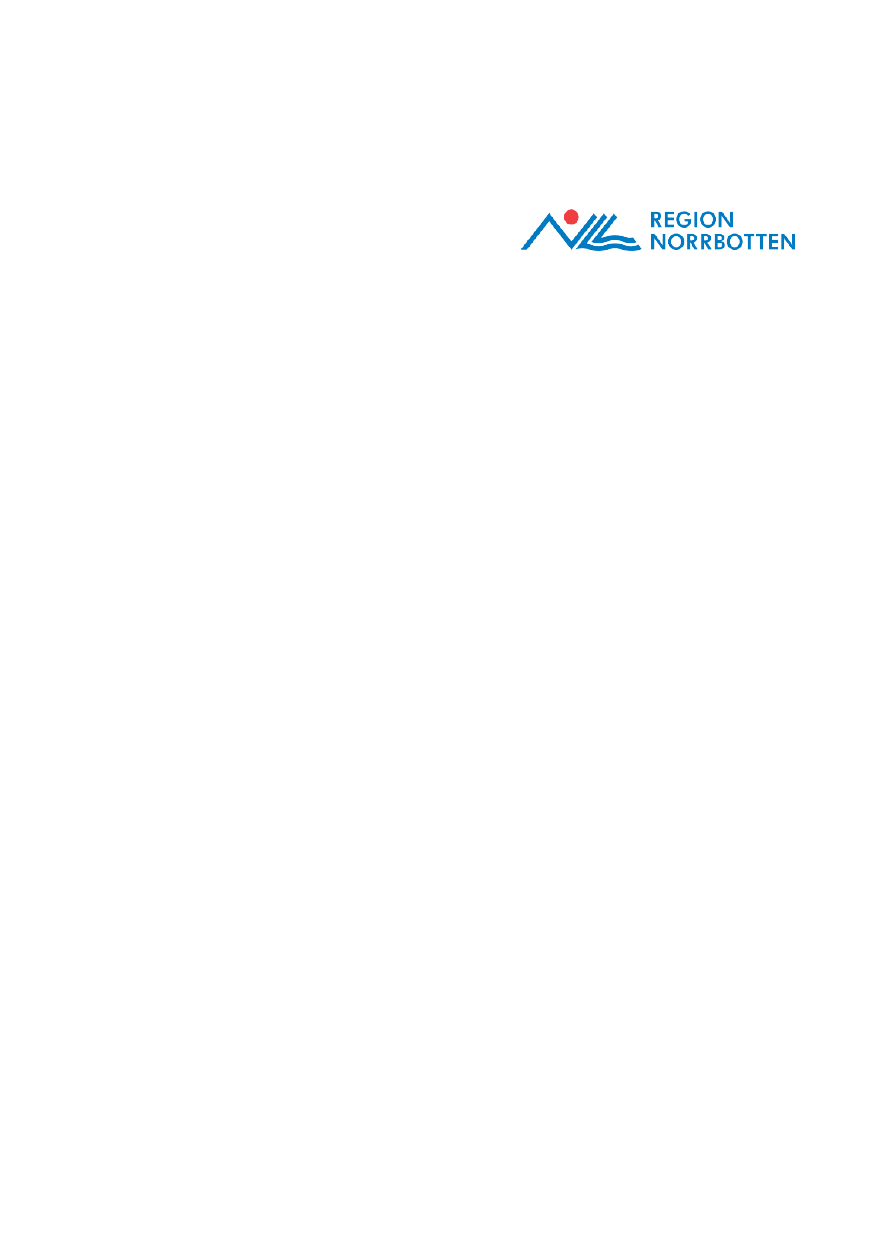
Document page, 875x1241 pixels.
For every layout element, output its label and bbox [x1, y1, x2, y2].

picture [520, 209, 795, 251]
